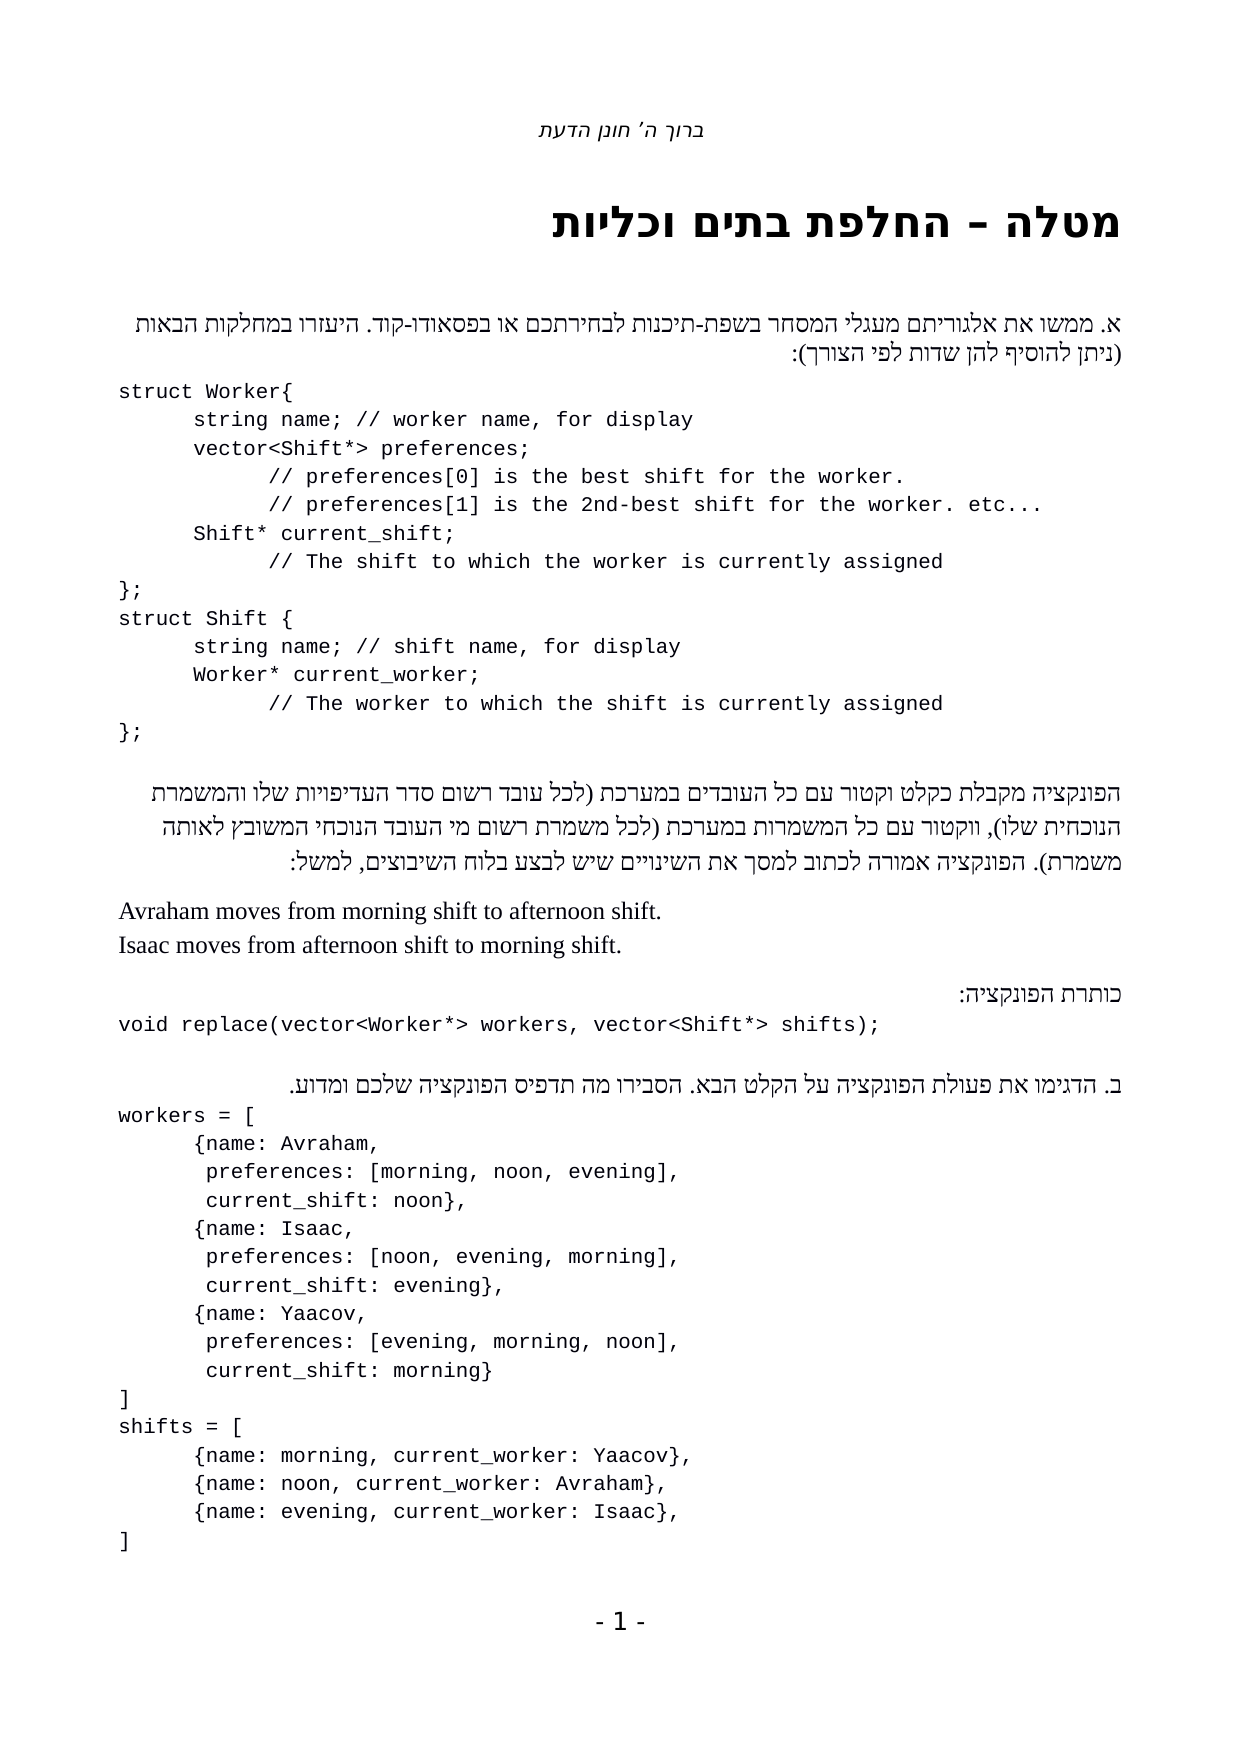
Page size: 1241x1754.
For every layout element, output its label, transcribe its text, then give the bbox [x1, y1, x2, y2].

text // preferences[1] is the 2nd-best shift for the worker. etc... [118, 494, 1122, 518]
text הפונקציה מקבלת כקלט וקטור עם כל העובדים במערכת (לכל עובד רשום סדר העדיפויות שלו והמשמרת הנוכחית שלו), ווקטור עם כל המשמרות במערכת (לכל משמרת רשום מי העובד הנוכחי המשובץ לאותה משמרת). הפונקציה אמורה לכתוב למסך את השינויים שיש לבצע בלוח השיבוצים, למשל: [118, 778, 1122, 875]
text }; [118, 721, 1122, 745]
text {name: Isaac, [118, 1218, 1122, 1242]
text {name: noon, current_worker: Avraham}, [118, 1473, 1122, 1497]
text string name; // worker name, for display [118, 409, 1122, 433]
text // The shift to which the worker is currently assigned [118, 551, 1122, 575]
text }; [118, 579, 1122, 603]
text // preferences[0] is the best shift for the worker. [118, 466, 1122, 490]
text ] [118, 1530, 1122, 1553]
text // The worker to which the shift is currently assigned [118, 693, 1122, 716]
text string name; // shift name, for display [118, 636, 1122, 660]
text vector<Shift*> preferences; [118, 438, 1122, 461]
text preferences: [morning, noon, evening], [118, 1162, 1122, 1185]
text א. ממשו את אלגוריתם מעגלי המסחר בשפת-תיכנות לבחירתכם או בפסאודו-קוד. היעזרו במחלקות הבאות (ניתן להוסיף להן שדות לפי הצורך): [118, 309, 1122, 366]
text {name: evening, current_worker: Isaac}, [118, 1502, 1122, 1525]
text ב. הדגימו את פעולת הפונקציה על הקלט הבא. הסבירו מה תדפיס הפונקציה שלכם ומדוע. [118, 1070, 1122, 1099]
text current_shift: evening}, [118, 1275, 1122, 1298]
text preferences: [evening, morning, noon], [118, 1332, 1122, 1355]
text workers = [ [118, 1105, 1122, 1128]
text struct Worker{ [118, 381, 1122, 405]
text shifts = [ [118, 1417, 1122, 1440]
text {name: Yaacov, [118, 1303, 1122, 1327]
text כותרת הפונקציה: [118, 979, 1122, 1008]
text ] [118, 1388, 1122, 1412]
text Worker* current_worker; [118, 664, 1122, 688]
text struct Shift { [118, 608, 1122, 631]
subtitle מטלה – החלפת בתים וכליות [118, 197, 1122, 248]
text void replace(vector<Worker*> workers, vector<Shift*> shifts); [118, 1014, 1122, 1037]
text preferences: [noon, evening, morning], [118, 1247, 1122, 1270]
text current_shift: noon}, [118, 1190, 1122, 1213]
text Avraham moves from morning shift to afternoon shift. [118, 896, 1122, 924]
text current_shift: morning} [118, 1360, 1122, 1383]
text {name: Avraham, [118, 1133, 1122, 1157]
text Shift* current_shift; [118, 523, 1122, 546]
text {name: morning, current_worker: Yaacov}, [118, 1445, 1122, 1468]
text Isaac moves from afternoon shift to morning shift. [118, 930, 1122, 959]
